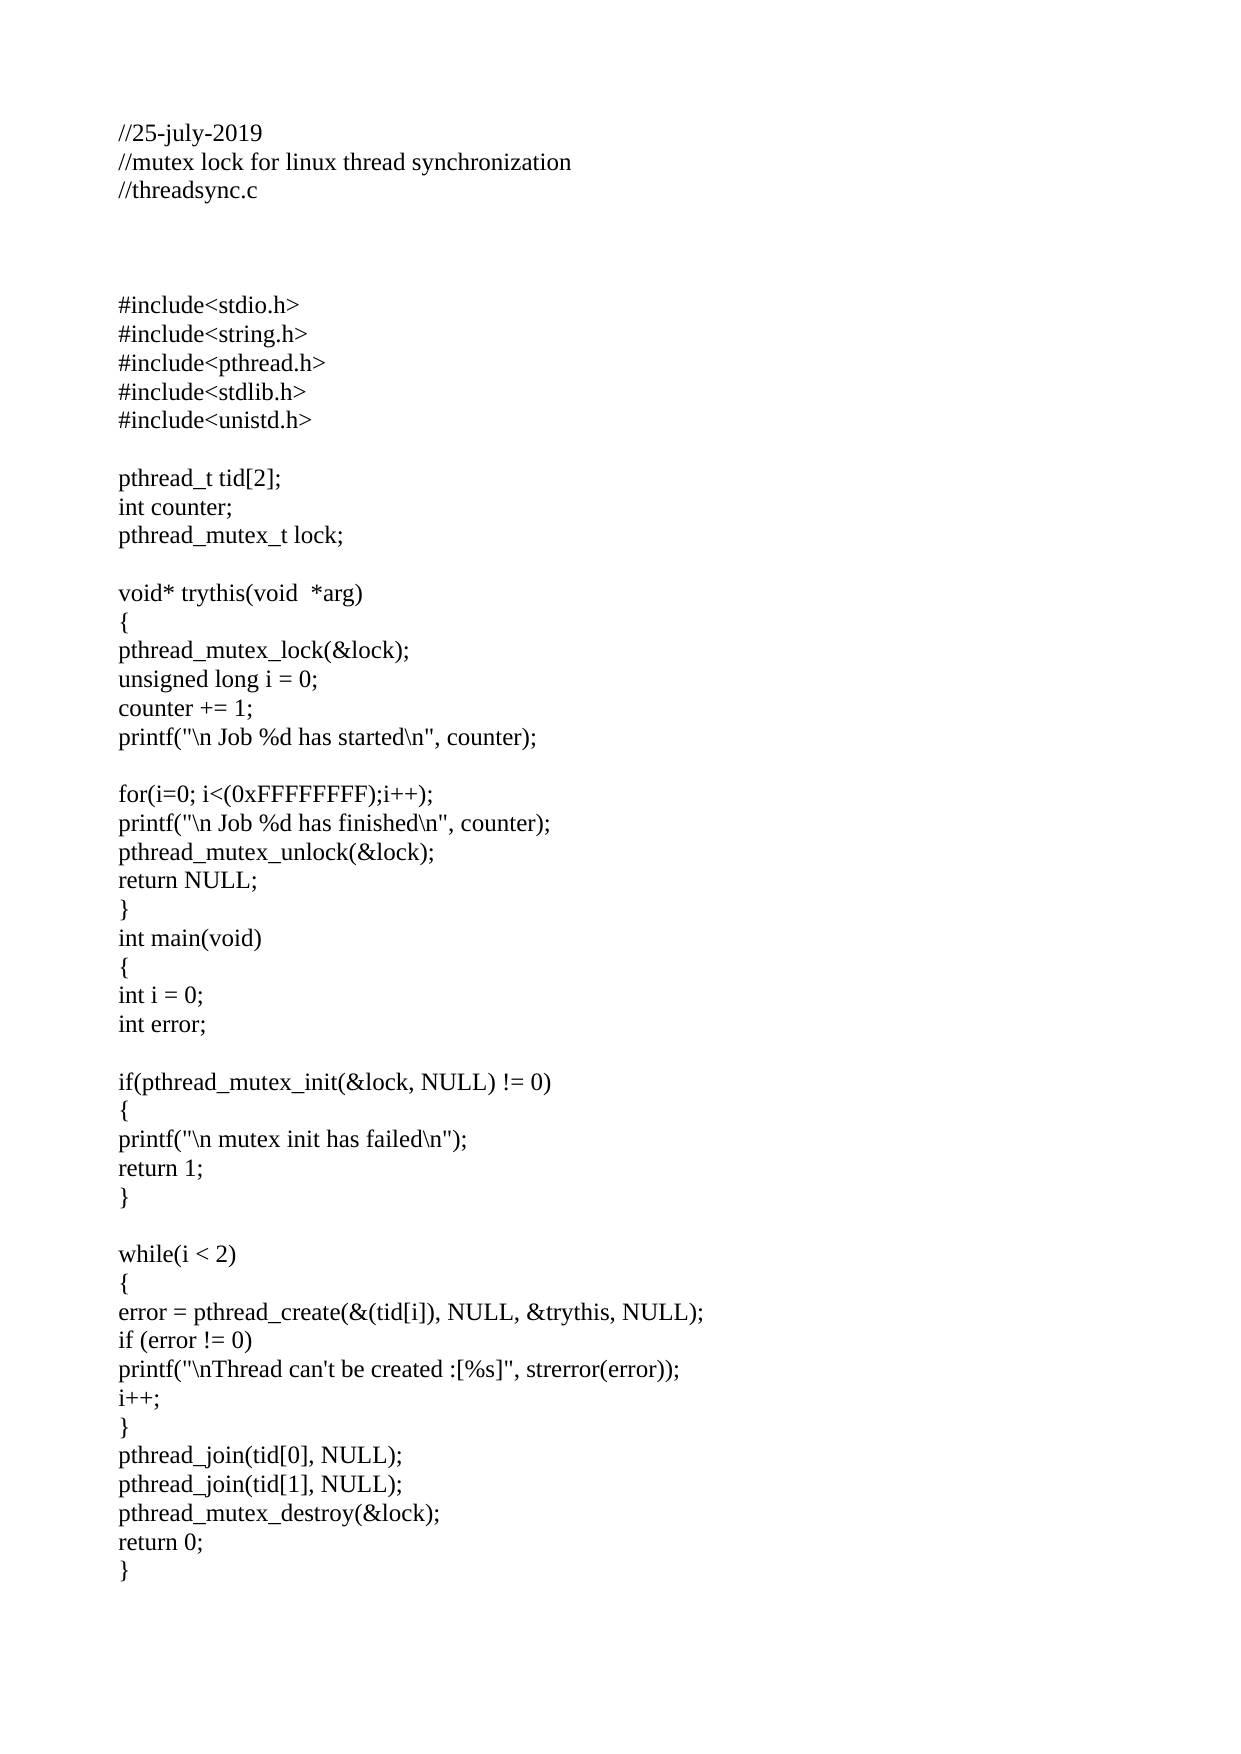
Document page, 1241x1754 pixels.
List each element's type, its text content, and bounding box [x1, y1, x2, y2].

text //threadsync.c [118, 176, 1122, 204]
text unsigned long i = 0; [118, 664, 1122, 693]
text if(pthread_mutex_init(&lock, NULL) != 0) [118, 1067, 1122, 1096]
text pthread_mutex_unlock(&lock); [118, 837, 1122, 866]
text pthread_mutex_destroy(&lock); [118, 1498, 1122, 1527]
text i++; [118, 1383, 1122, 1412]
text if (error != 0) [118, 1326, 1122, 1354]
text { [118, 607, 1122, 636]
text //25-july-2019 [118, 118, 1122, 147]
text pthread_t tid[2]; [118, 463, 1122, 492]
text return 0; [118, 1527, 1122, 1556]
text //mutex lock for linux thread synchronization [118, 147, 1122, 176]
text printf("\n mutex init has failed\n"); [118, 1124, 1122, 1153]
text } [118, 1412, 1122, 1441]
text { [118, 952, 1122, 981]
text #include<string.h> [118, 319, 1122, 348]
text printf("\n Job %d has started\n", counter); [118, 722, 1122, 751]
text #include<pthread.h> [118, 348, 1122, 377]
text counter += 1; [118, 693, 1122, 722]
text pthread_mutex_lock(&lock); [118, 636, 1122, 664]
text int counter; [118, 492, 1122, 521]
text { [118, 1268, 1122, 1297]
text #include<stdlib.h> [118, 377, 1122, 406]
text while(i < 2) [118, 1239, 1122, 1268]
text int i = 0; [118, 981, 1122, 1009]
text pthread_join(tid[1], NULL); [118, 1469, 1122, 1498]
text { [118, 1096, 1122, 1124]
text int main(void) [118, 923, 1122, 952]
text return 1; [118, 1153, 1122, 1182]
text error = pthread_create(&(tid[i]), NULL, &trythis, NULL); [118, 1297, 1122, 1326]
text pthread_join(tid[0], NULL); [118, 1441, 1122, 1469]
text printf("\n Job %d has finished\n", counter); [118, 808, 1122, 837]
text int error; [118, 1009, 1122, 1038]
text #include<stdio.h> [118, 291, 1122, 319]
text pthread_mutex_t lock; [118, 521, 1122, 549]
text } [118, 894, 1122, 923]
text void* trythis(void *arg) [118, 578, 1122, 607]
text printf("\nThread can't be created :[%s]", strerror(error)); [118, 1354, 1122, 1383]
text } [118, 1182, 1122, 1211]
text return NULL; [118, 866, 1122, 894]
text } [118, 1556, 1122, 1584]
text for(i=0; i<(0xFFFFFFFF);i++); [118, 779, 1122, 808]
text #include<unistd.h> [118, 406, 1122, 434]
